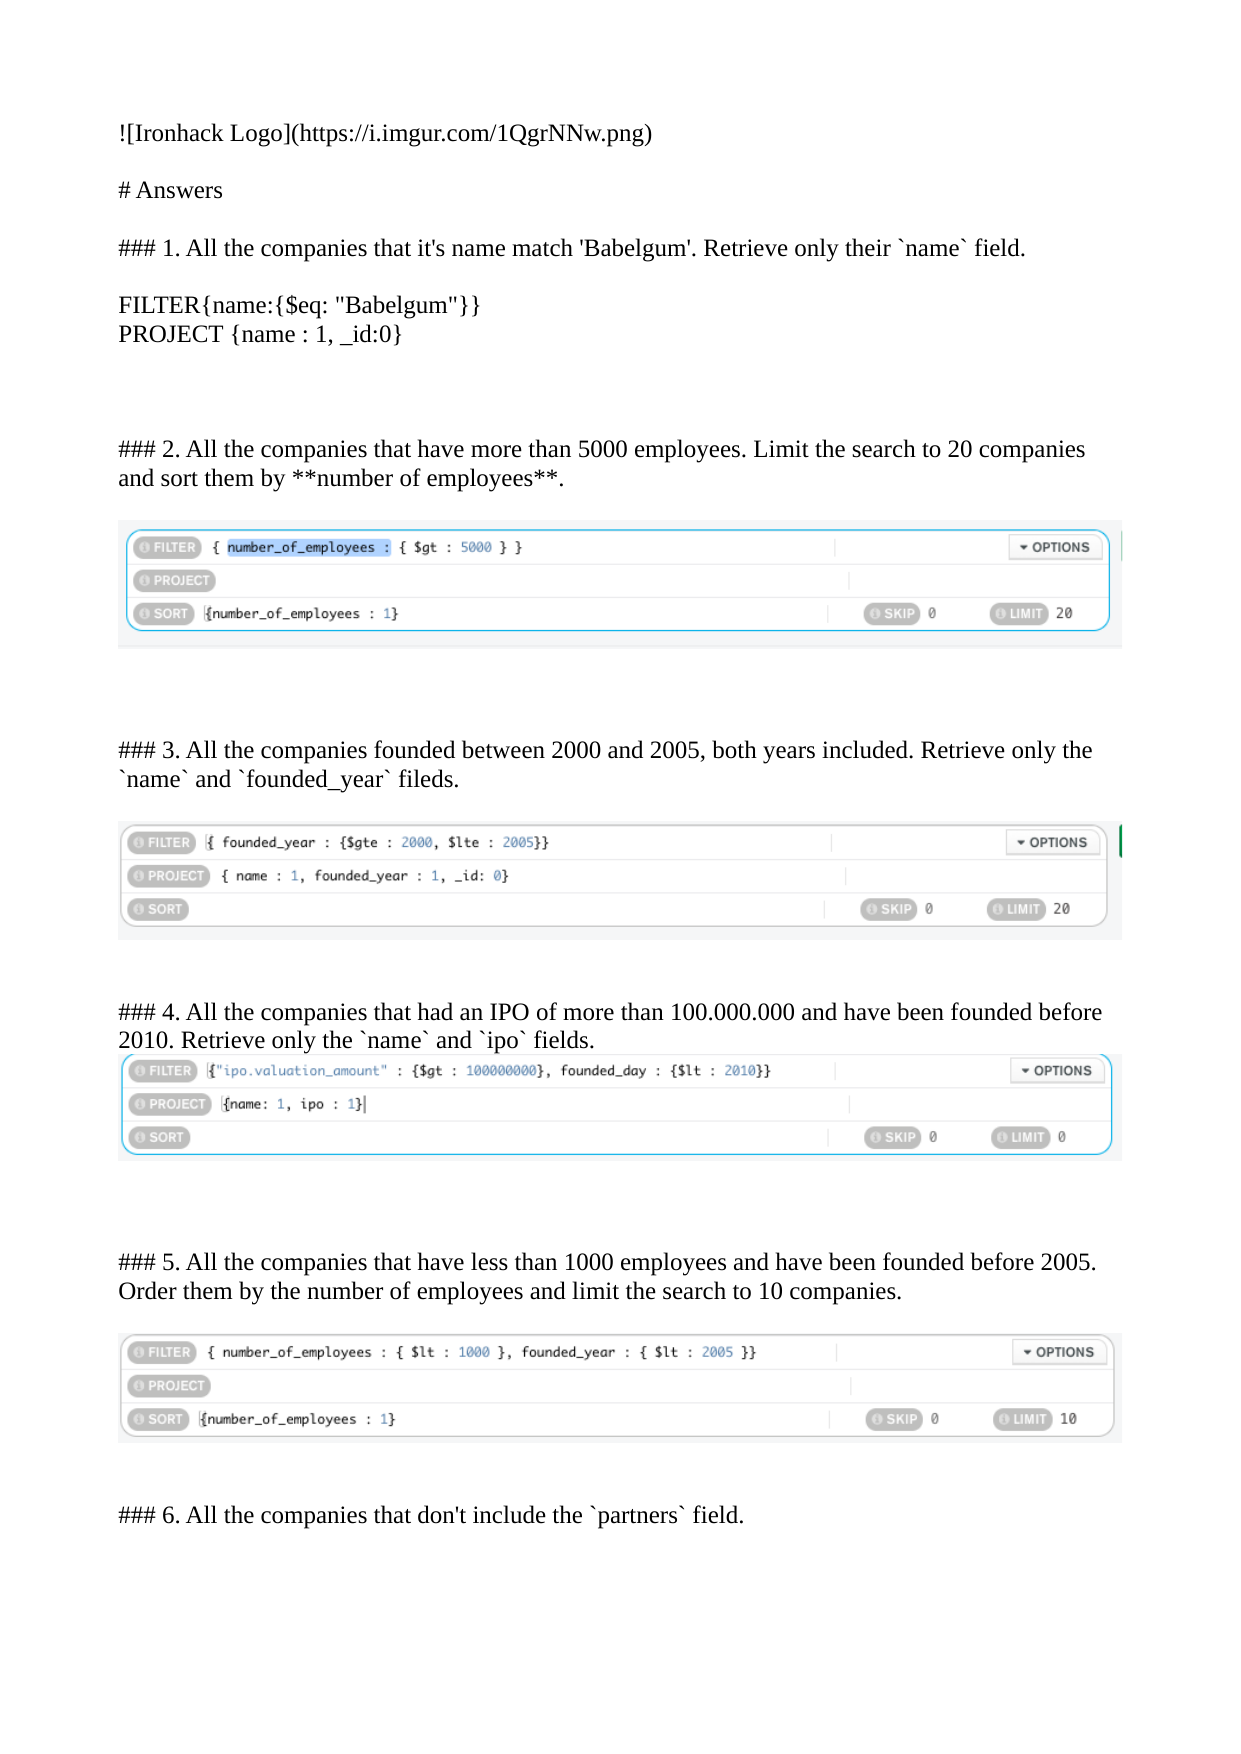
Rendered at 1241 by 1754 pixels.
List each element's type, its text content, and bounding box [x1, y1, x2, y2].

text ### 5. All the companies that have less than 1000 employees and have been founded before 2005. Order them by the number of employees and limit the search to 10 companies. [118, 1247, 1122, 1305]
picture [118, 1333, 1123, 1443]
text ### 4. All the companies that had an IPO of more than 100.000.000 and have been founded before 2010. Retrieve only the `name` and `ipo` fields. [118, 997, 1122, 1054]
text ### 3. All the companies founded between 2000 and 2005, both years included. Retrieve only the `name` and `founded_year` fileds. [118, 735, 1122, 793]
picture [118, 1054, 1123, 1161]
text PROJECT {name : 1, _id:0} [118, 319, 1122, 348]
text ### 1. All the companies that it's name match 'Babelgum'. Retrieve only their `name` field. [118, 233, 1122, 262]
picture [118, 520, 1123, 649]
picture [118, 821, 1123, 940]
text ![Ironhack Logo](https://i.imgur.com/1QgrNNw.png) [118, 118, 1122, 147]
text # Answers [118, 176, 1122, 204]
text ### 2. All the companies that have more than 5000 employees. Limit the search to 20 companies and sort them by **number of employees**. [118, 434, 1122, 492]
text ### 6. All the companies that don't include the `partners` field. [118, 1500, 1122, 1529]
text FILTER{name:{$eq: "Babelgum"}} [118, 291, 1122, 319]
